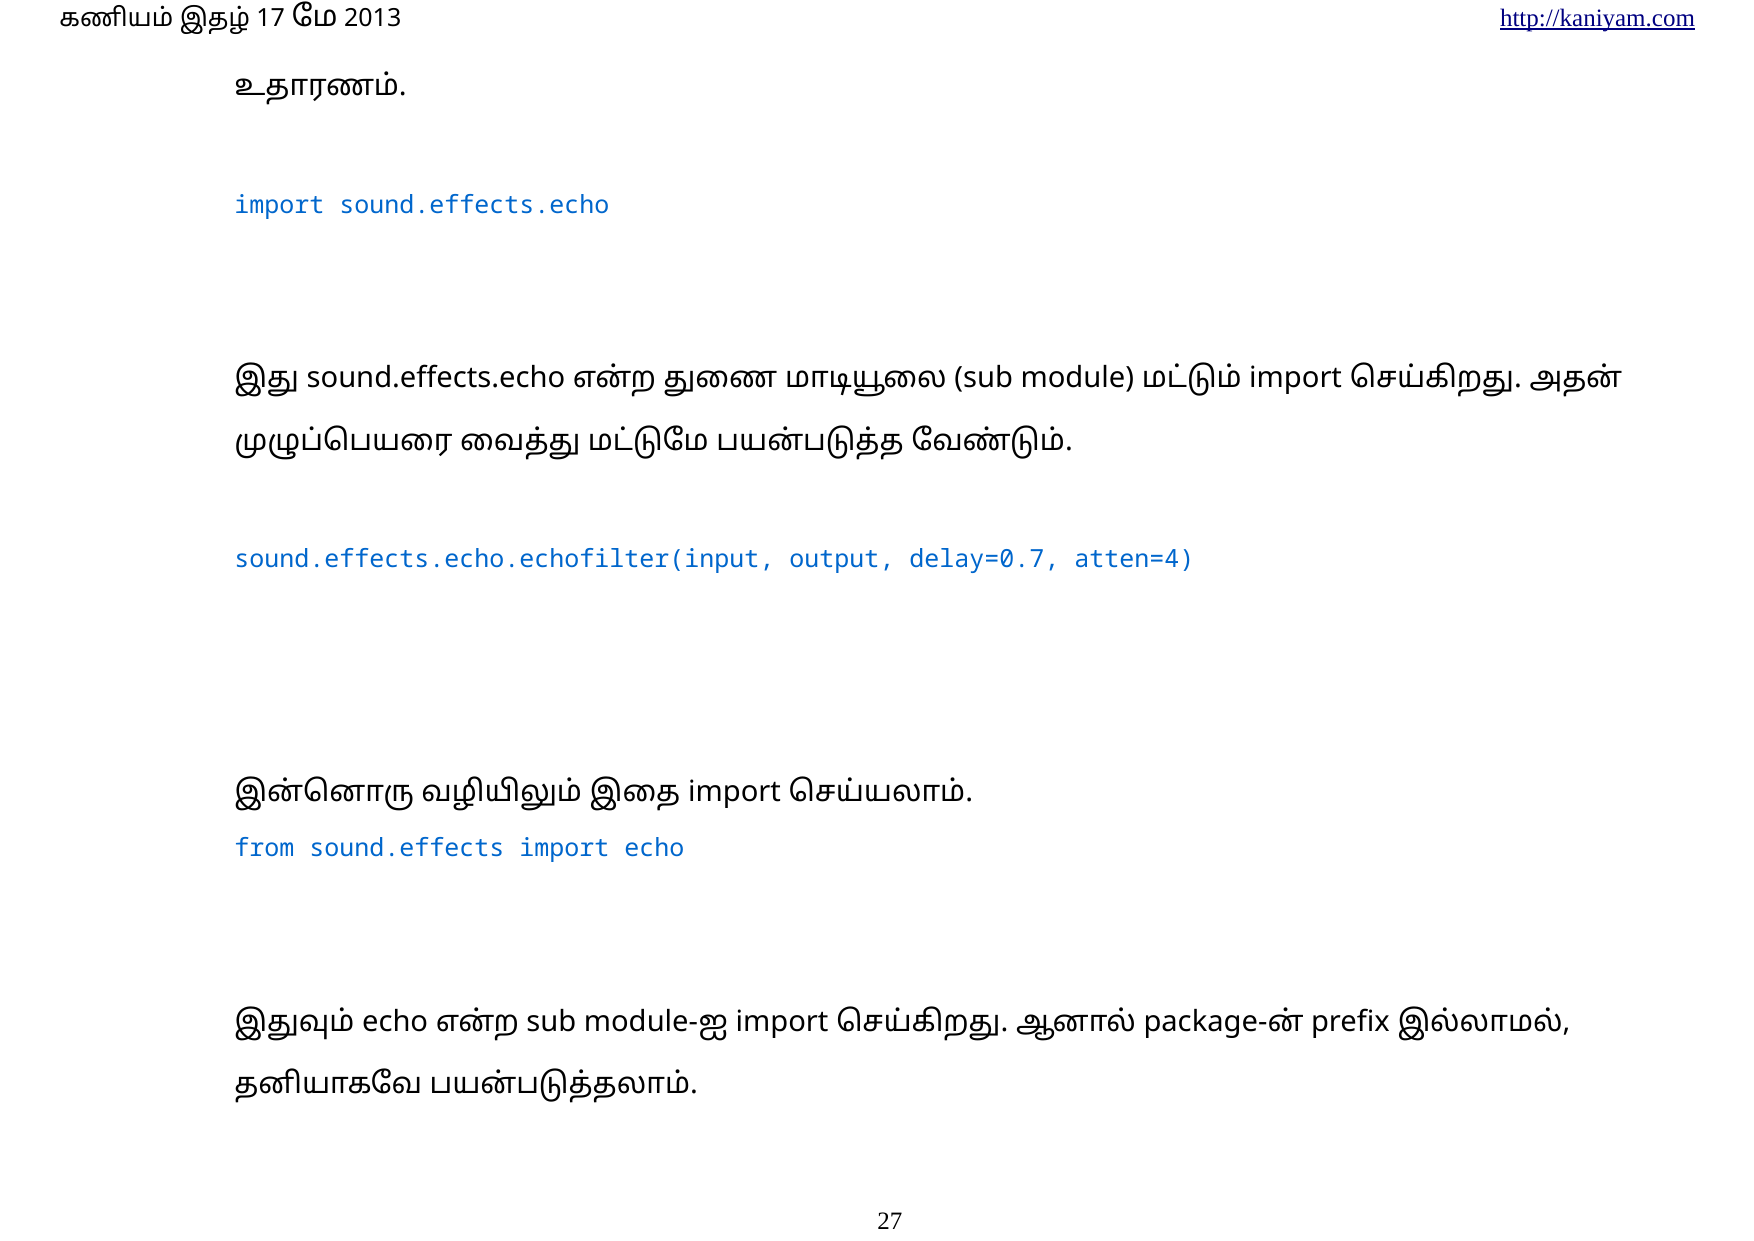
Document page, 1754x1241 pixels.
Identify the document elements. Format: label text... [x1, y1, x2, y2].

text இன்னொரு வழியிலும் இதை import செய்யலாம். from sound.effects import echo [234, 711, 1695, 864]
text இது sound.effects.echo என்ற துணை மாடியூலை (sub module) மட்டும் import செய்கிறது. அதன் முழுப்பெயரை வைத்து மட்டுமே பயன்படுத்த வேண்டும். [234, 297, 1695, 462]
text sound.effects.echo.echofilter(input, output, delay=0.7, atten=4) [234, 484, 1695, 574]
text இதுவும் echo என்ற sub module-ஐ import செய்கிறது. ஆனால் package-ன் prefix இல்லாமல், தனியாகவே பயன்படுத்தலாம். [234, 881, 1695, 1165]
text உதாரணம். [234, 64, 1695, 167]
text import sound.effects.echo [234, 187, 1695, 221]
